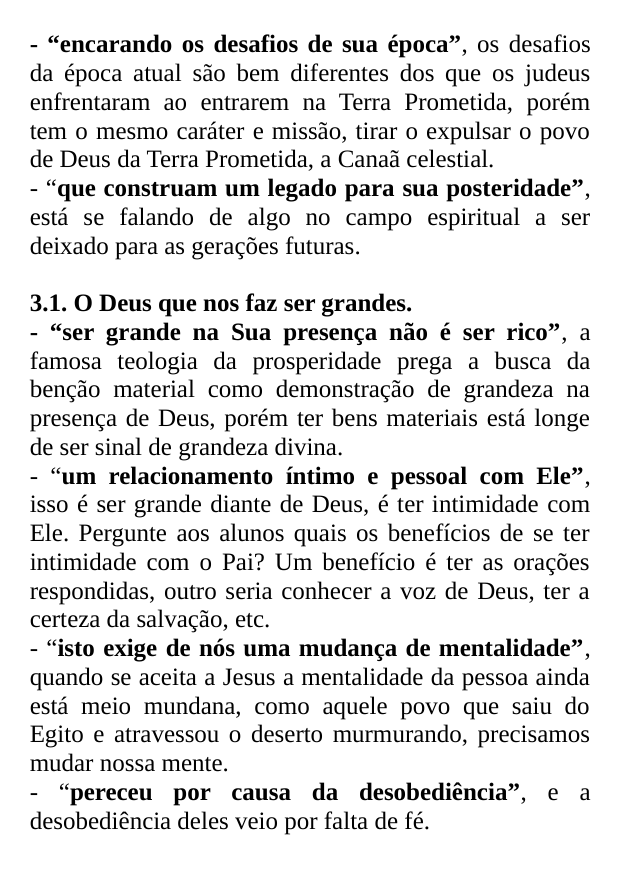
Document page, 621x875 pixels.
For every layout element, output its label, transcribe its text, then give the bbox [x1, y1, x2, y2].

text - “pereceu por causa da desobediência”, e a desobediência deles veio por falta de fé. [29, 777, 591, 834]
text - “isto exige de nós uma mudança de mentalidade”, quando se aceita a Jesus a mentalidade da pessoa ainda está meio mundana, como aquele povo que saiu do Egito e atravessou o deserto murmurando, precisamos mudar nossa mente. [29, 633, 591, 777]
text - “encarando os desafios de sua época”, os desafios da época atual são bem diferentes dos que os judeus enfrentaram ao entrarem na Terra Prometida, porém tem o mesmo caráter e missão, tirar o expulsar o povo de Deus da Terra Prometida, a Canaã celestial. [29, 29, 591, 173]
text - “um relacionamento íntimo e pessoal com Ele”, isso é ser grande diante de Deus, é ter intimidade com Ele. Pergunte aos alunos quais os benefícios de se ter intimidade com o Pai? Um benefício é ter as orações respondidas, outro seria conhecer a voz de Deus, ter a certeza da salvação, etc. [29, 461, 591, 633]
text - “ser grande na Sua presença não é ser rico”, a famosa teologia da prosperidade prega a busca da benção material como demonstração de grandeza na presença de Deus, porém ter bens materiais está longe de ser sinal de grandeza divina. [29, 317, 591, 461]
text 3.1. O Deus que nos faz ser grandes. [29, 288, 591, 317]
text - “que construam um legado para sua posteridade”, está se falando de algo no campo espiritual a ser deixado para as gerações futuras. [29, 173, 591, 259]
